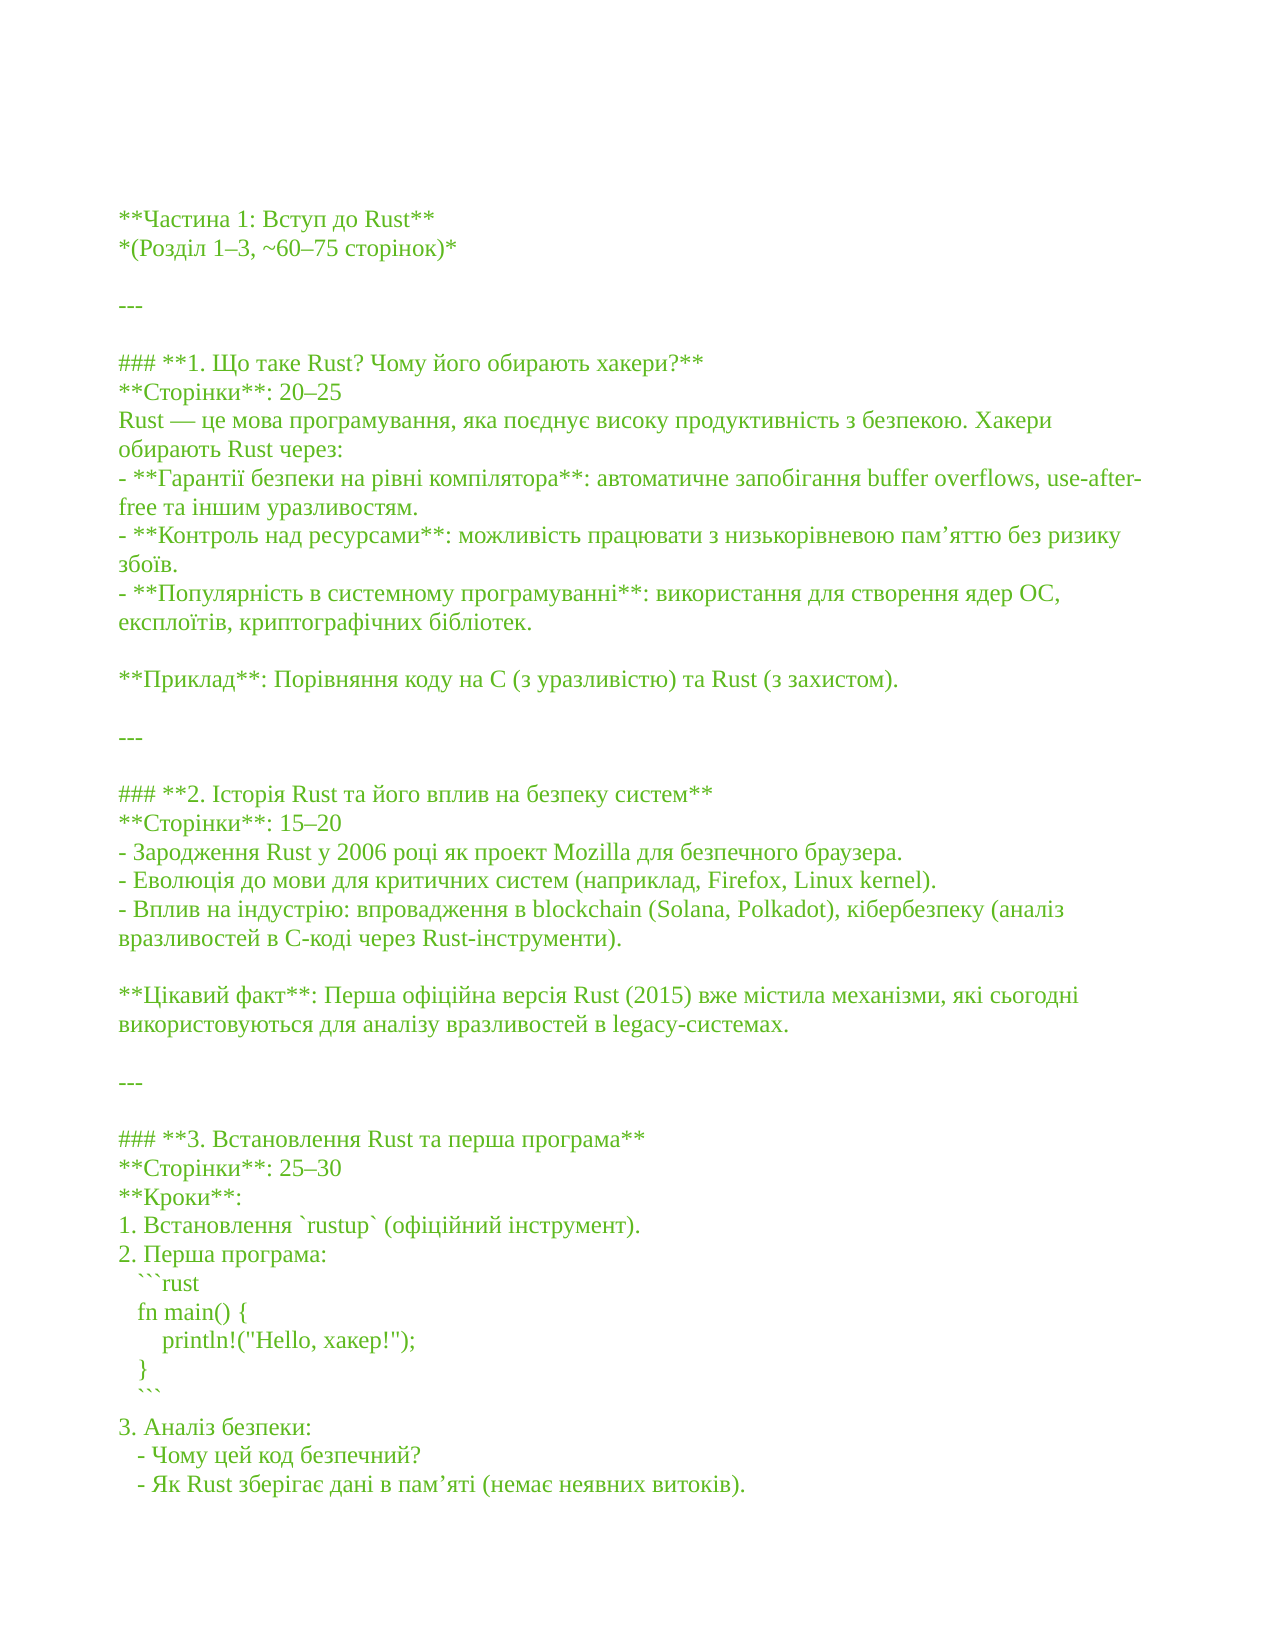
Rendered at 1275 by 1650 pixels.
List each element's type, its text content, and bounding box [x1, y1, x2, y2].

text --- [118, 291, 1157, 319]
text 3. Аналіз безпеки: [118, 1412, 1157, 1441]
text *(Розділ 1–3, ~60–75 сторінок)* [118, 233, 1157, 262]
text **Кроки**: [118, 1182, 1157, 1211]
text 2. Перша програма: [118, 1239, 1157, 1268]
text - Зародження Rust у 2006 році як проект Mozilla для безпечного браузера. [118, 837, 1157, 866]
text Rust — це мова програмування, яка поєднує високу продуктивність з безпекою. Хакери обирають Rust через: [118, 406, 1157, 463]
text **Частина 1: Вступ до Rust** [118, 204, 1157, 233]
text - Вплив на індустрію: впровадження в blockchain (Solana, Polkadot), кібербезпеку (аналіз вразливостей в C-коді через Rust-інструменти). [118, 894, 1157, 952]
text println!("Hello, хакер!"); [118, 1326, 1157, 1354]
text } [118, 1354, 1157, 1383]
text ```rust [118, 1268, 1157, 1297]
text ### **3. Встановлення Rust та перша програма** [118, 1124, 1157, 1153]
text **Сторінки**: 20–25 [118, 377, 1157, 406]
text - **Гарантії безпеки на рівні компілятора**: автоматичне запобігання buffer overflows, use-after-free та іншим уразливостям. [118, 463, 1157, 521]
text **Цікавий факт**: Перша офіційна версія Rust (2015) вже містила механізми, які сьогодні використовуються для аналізу вразливостей в legacy-системах. [118, 981, 1157, 1038]
text --- [118, 1067, 1157, 1096]
text ### **2. Історія Rust та його вплив на безпеку систем** [118, 779, 1157, 808]
text **Сторінки**: 15–20 [118, 808, 1157, 837]
text - **Контроль над ресурсами**: можливість працювати з низькорівневою пам’яттю без ризику збоїв. [118, 521, 1157, 578]
text - Чому цей код безпечний? [118, 1441, 1157, 1469]
text **Приклад**: Порівняння коду на C (з уразливістю) та Rust (з захистом). [118, 664, 1157, 693]
text ### **1. Що таке Rust? Чому його обирають хакери?** [118, 348, 1157, 377]
text - Еволюція до мови для критичних систем (наприклад, Firefox, Linux kernel). [118, 866, 1157, 894]
text **Сторінки**: 25–30 [118, 1153, 1157, 1182]
text --- [118, 722, 1157, 751]
text - Як Rust зберігає дані в пам’яті (немає неявних витоків). [118, 1469, 1157, 1498]
text fn main() { [118, 1297, 1157, 1326]
text ``` [118, 1383, 1157, 1412]
text - **Популярність в системному програмуванні**: використання для створення ядер ОС, експлоїтів, криптографічних бібліотек. [118, 578, 1157, 636]
text 1. Встановлення `rustup` (офіційний інструмент). [118, 1211, 1157, 1239]
